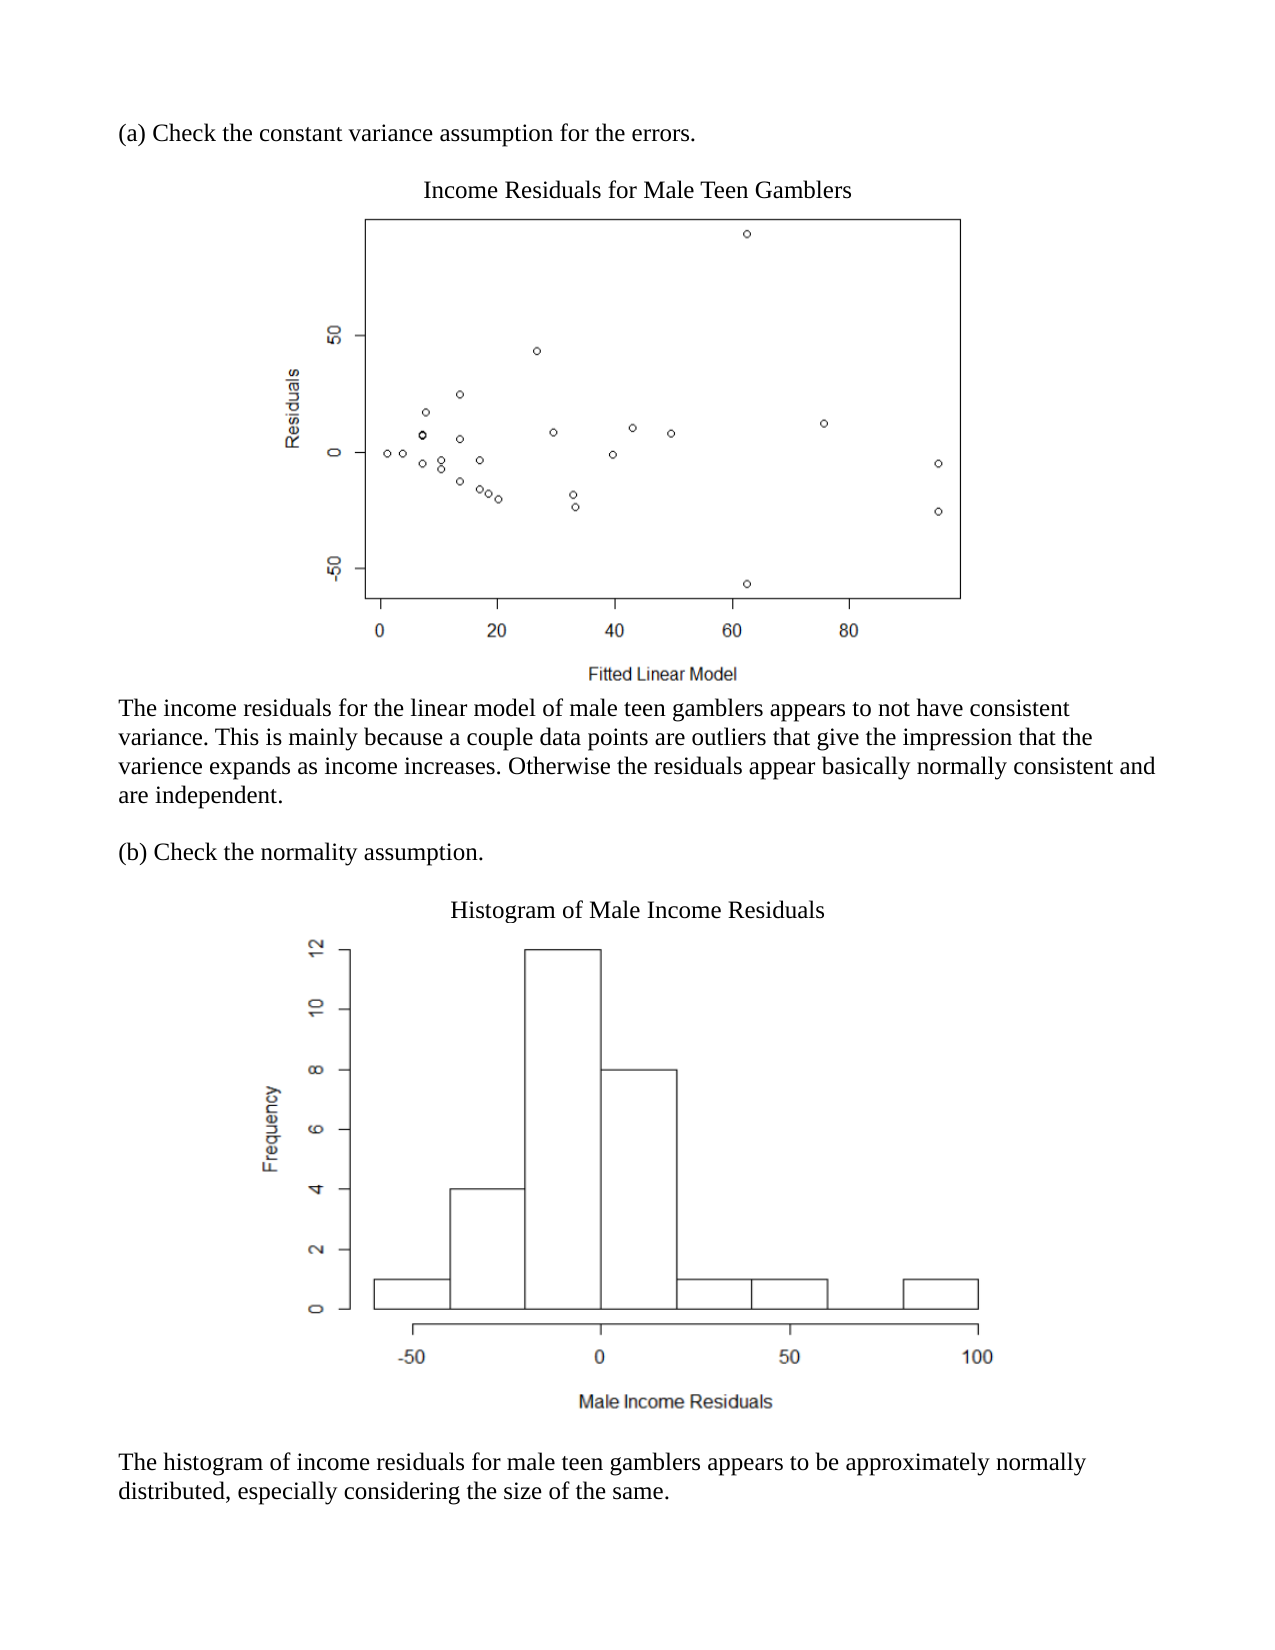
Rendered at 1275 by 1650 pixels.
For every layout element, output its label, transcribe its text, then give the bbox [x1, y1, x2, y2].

text Histogram of Male Income Residuals [118, 895, 1157, 923]
picture [282, 204, 993, 694]
text Income Residuals for Male Teen Gamblers [118, 176, 1157, 204]
text The histogram of income residuals for male teen gamblers appears to be approximately normally distributed, especially considering the size of the same. [118, 1447, 1157, 1504]
picture [261, 923, 1014, 1419]
text (b) Check the normality assumption. [118, 837, 1157, 866]
text The income residuals for the linear model of male teen gamblers appears to not have consistent variance. This is mainly because a couple data points are outliers that give the impression that the varience expands as income increases. Otherwise the residuals appear basically normally consistent and are independent. [118, 204, 1157, 808]
text (a) Check the constant variance assumption for the errors. [118, 118, 1157, 147]
